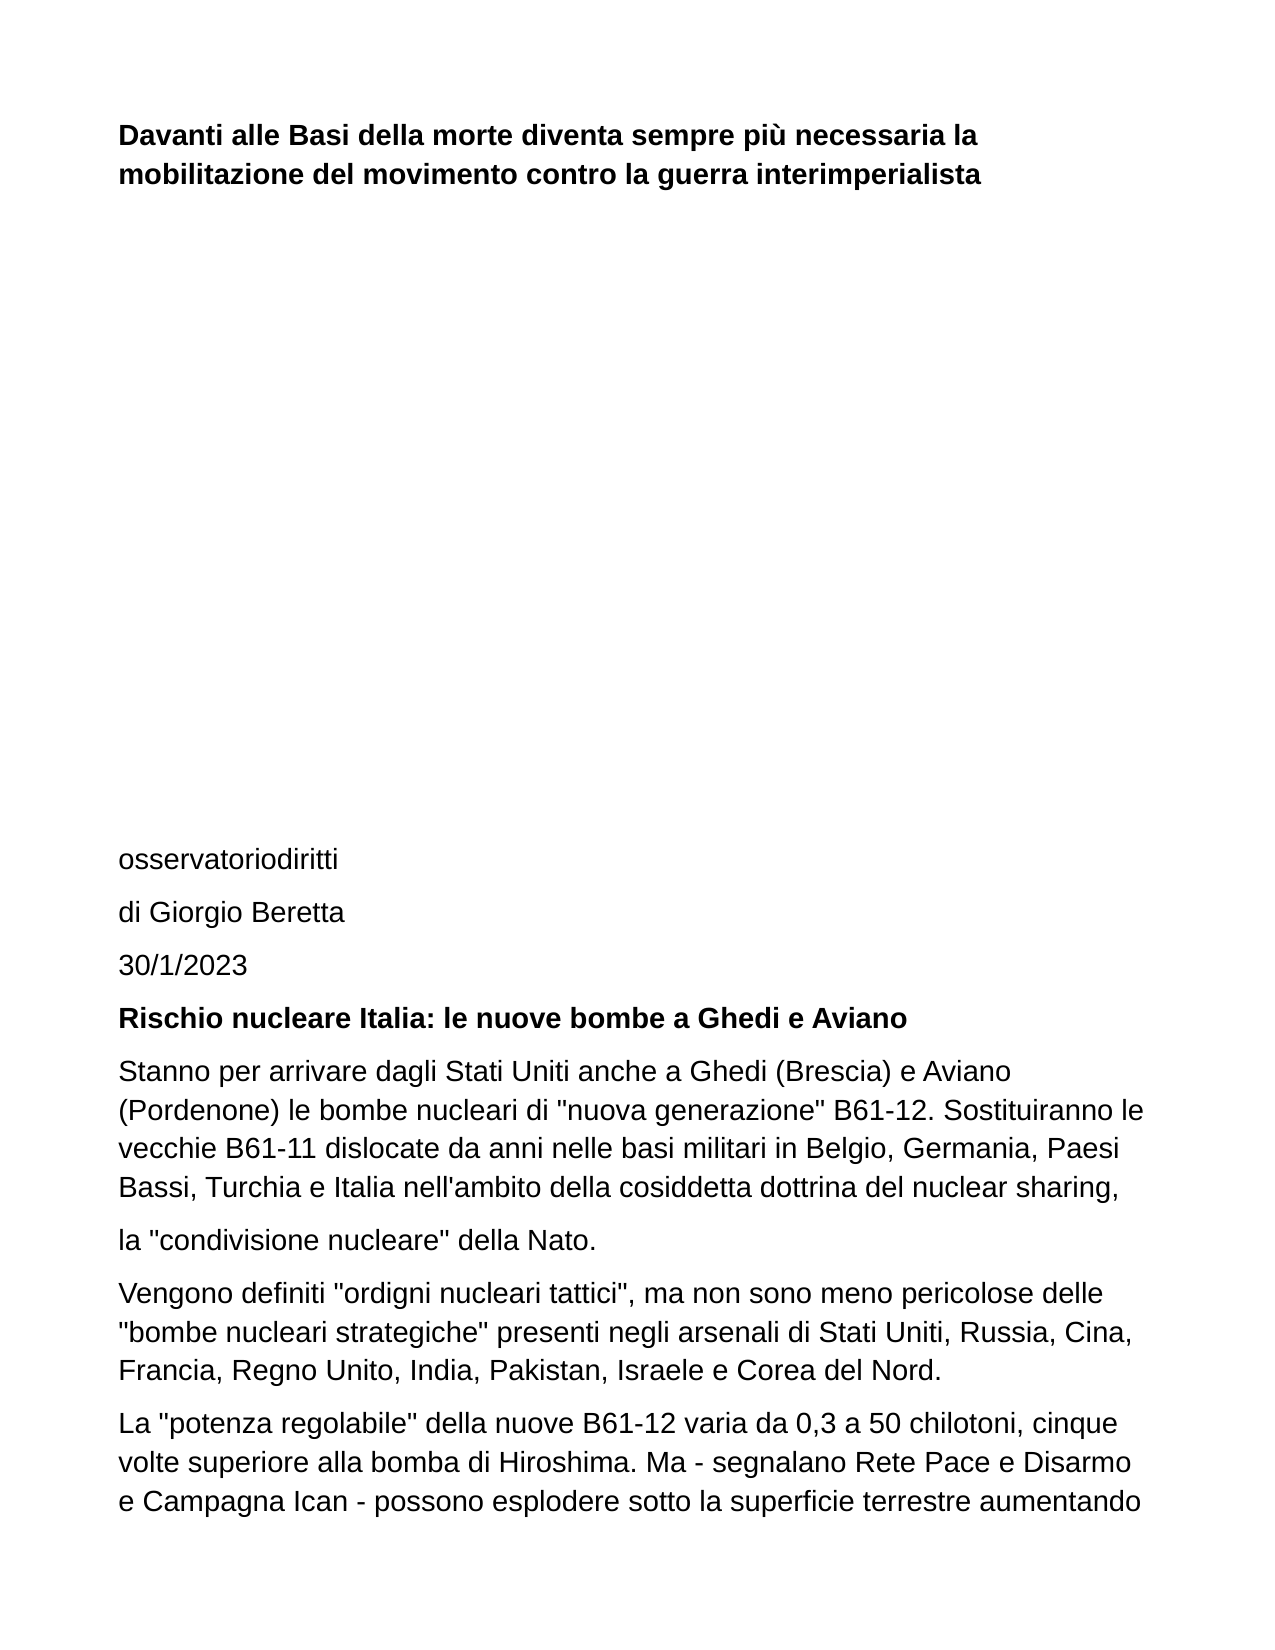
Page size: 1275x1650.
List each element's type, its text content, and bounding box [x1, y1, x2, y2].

text osservatoriodiritti [118, 842, 1157, 875]
text Stanno per arrivare dagli Stati Uniti anche a Ghedi (Brescia) e Aviano (Pordenone) le bombe nucleari di "nuova generazione" B61-12. Sostituiranno le vecchie B61-11 dislocate da anni nelle basi militari in Belgio, Germania, Paesi Bassi, Turchia e Italia nell'ambito della cosiddetta dottrina del nuclear sharing, [118, 1054, 1157, 1203]
text Vengono definiti "ordigni nucleari tattici", ma non sono meno pericolose delle "bombe nucleari strategiche" presenti negli arsenali di Stati Uniti, Russia, Cina, Francia, Regno Unito, India, Pakistan, Israele e Corea del Nord. [118, 1276, 1157, 1387]
text Rischio nucleare Italia: le nuove bombe a Ghedi e Aviano [118, 1001, 1157, 1035]
text la "condivisione nucleare" della Nato. [118, 1223, 1157, 1257]
text La "potenza regolabile" della nuove B61-12 varia da 0,3 a 50 chilotoni, cinque volte superiore alla bomba di Hiroshima. Ma - segnalano Rete Pace e Disarmo e Campagna Ican - possono esplodere sotto la superficie terrestre aumentando [118, 1406, 1157, 1517]
text di Giorgio Beretta [118, 895, 1157, 928]
text 30/1/2023 [118, 948, 1157, 982]
text Davanti alle Basi della morte diventa sempre più necessaria la mobilitazione del movimento contro la guerra interimperialista [118, 118, 1157, 190]
